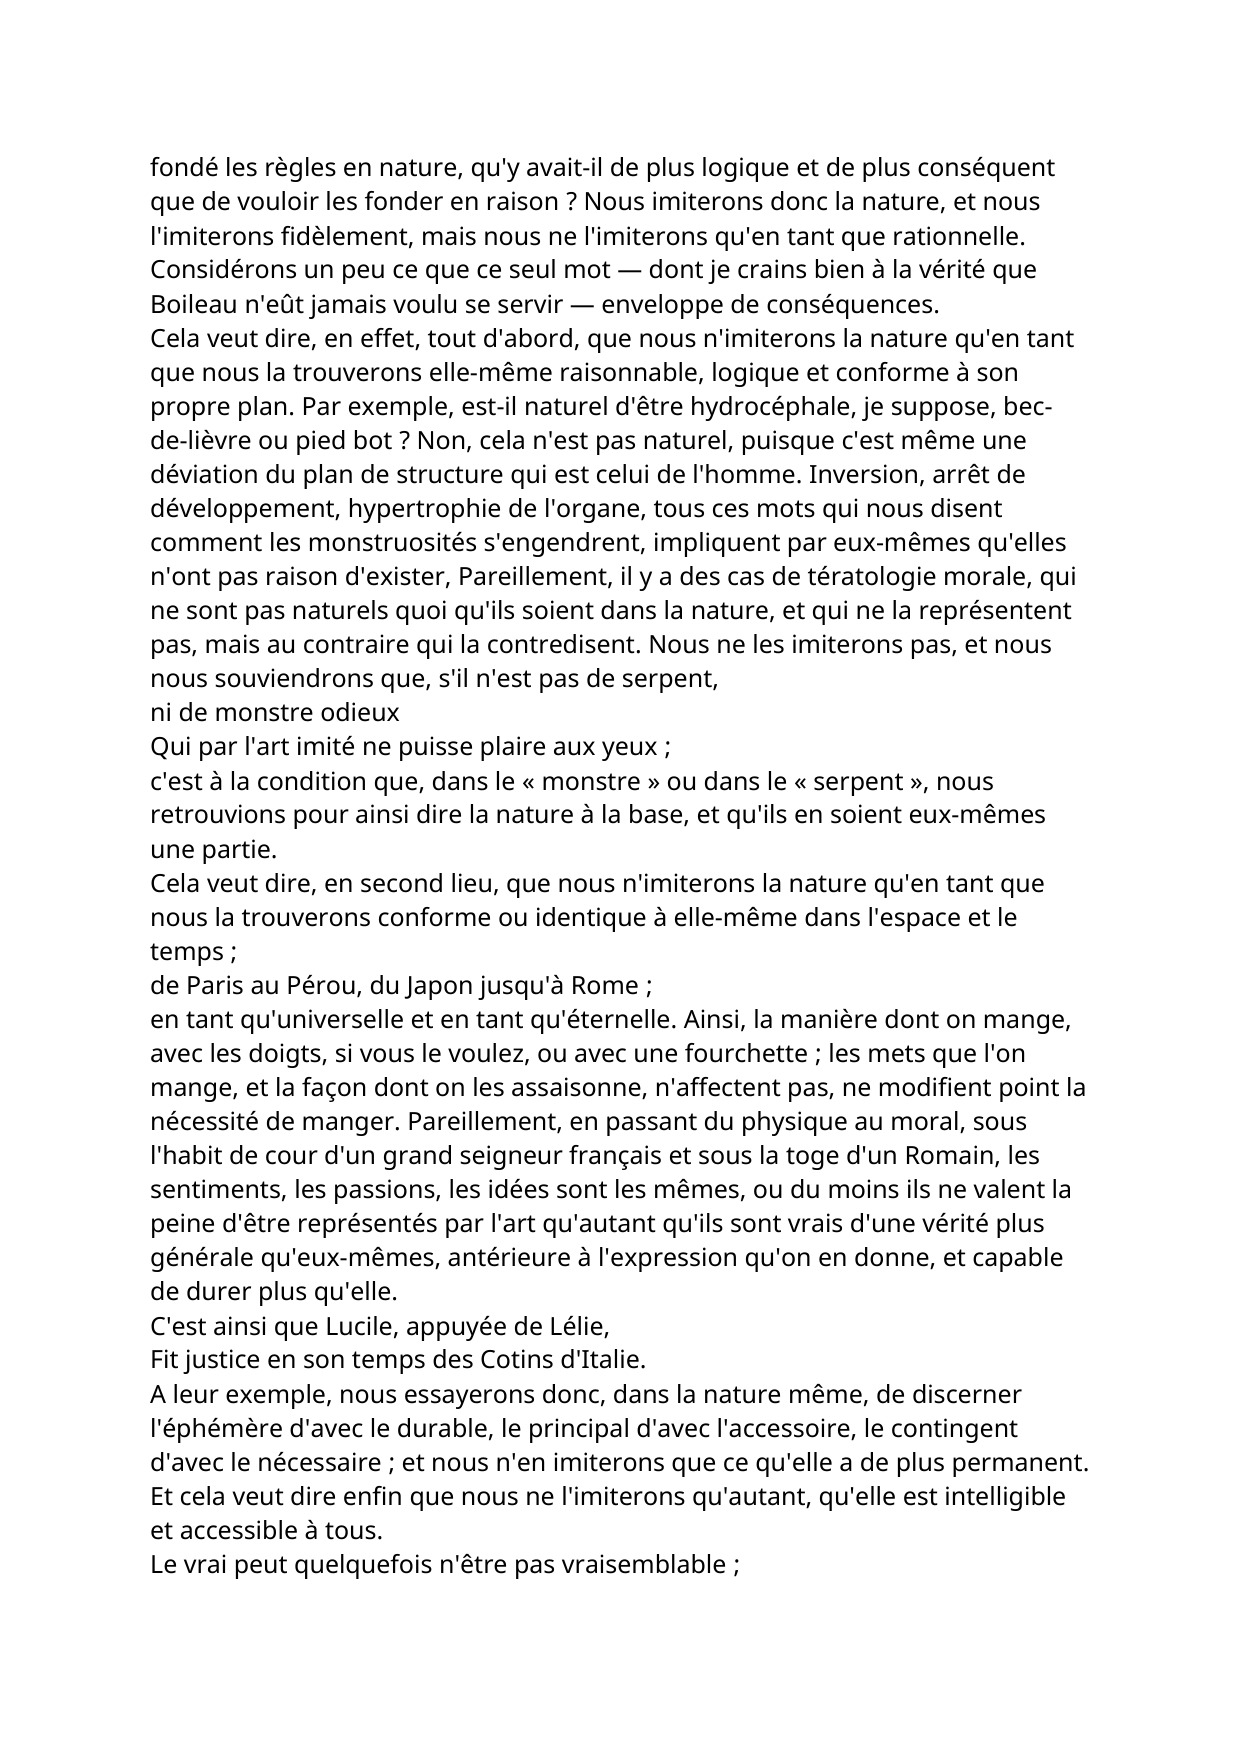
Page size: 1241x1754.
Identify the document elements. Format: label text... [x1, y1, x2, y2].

text Qui par l'art imité ne puisse plaire aux yeux ; [150, 729, 1091, 763]
text Fit justice en son temps des Cotins d'Italie. [150, 1342, 1091, 1376]
text A leur exemple, nous essayerons donc, dans la nature même, de discerner l'éphémère d'avec le durable, le principal d'avec l'accessoire, le contingent d'avec le nécessaire ; et nous n'en imiterons que ce qu'elle a de plus permanent. [150, 1376, 1091, 1478]
text fondé les règles en nature, qu'y avait-il de plus logique et de plus conséquent que de vouloir les fonder en raison ? Nous imiterons donc la nature, et nous l'imiterons fidèlement, mais nous ne l'imiterons qu'en tant que rationnelle. Considérons un peu ce que ce seul mot — dont je crains bien à la vérité que Boileau n'eût jamais voulu se servir — enveloppe de conséquences. [150, 150, 1091, 320]
text Cela veut dire, en effet, tout d'abord, que nous n'imiterons la nature qu'en tant que nous la trouverons elle-même raisonnable, logique et conforme à son propre plan. Par exemple, est-il naturel d'être hydrocéphale, je suppose, bec-de-lièvre ou pied bot ? Non, cela n'est pas naturel, puisque c'est même une déviation du plan de structure qui est celui de l'homme. Inversion, arrêt de développement, hypertrophie de l'organe, tous ces mots qui nous disent comment les monstruosités s'engendrent, impliquent par eux-mêmes qu'elles n'ont pas raison d'exister, Pareillement, il y a des cas de tératologie morale, qui ne sont pas naturels quoi qu'ils soient dans la nature, et qui ne la représentent pas, mais au contraire qui la contredisent. Nous ne les imiterons pas, et nous nous souviendrons que, s'il n'est pas de serpent, [150, 320, 1091, 695]
text Cela veut dire, en second lieu, que nous n'imiterons la nature qu'en tant que nous la trouverons conforme ou identique à elle-même dans l'espace et le temps ; [150, 865, 1091, 967]
text c'est à la condition que, dans le « monstre » ou dans le « serpent », nous retrouvions pour ainsi dire la nature à la base, et qu'ils en soient eux-mêmes une partie. [150, 763, 1091, 865]
text ni de monstre odieux [150, 695, 1091, 729]
text Le vrai peut quelquefois n'être pas vraisemblable ; [150, 1547, 1091, 1581]
text C'est ainsi que Lucile, appuyée de Lélie, [150, 1308, 1091, 1342]
text de Paris au Pérou, du Japon jusqu'à Rome ; [150, 967, 1091, 1002]
text en tant qu'universelle et en tant qu'éternelle. Ainsi, la manière dont on mange, avec les doigts, si vous le voulez, ou avec une fourchette ; les mets que l'on mange, et la façon dont on les assaisonne, n'affectent pas, ne modifient point la nécessité de manger. Pareillement, en passant du physique au moral, sous l'habit de cour d'un grand seigneur français et sous la toge d'un Romain, les sentiments, les passions, les idées sont les mêmes, ou du moins ils ne valent la peine d'être représentés par l'art qu'autant qu'ils sont vrais d'une vérité plus générale qu'eux-mêmes, antérieure à l'expression qu'on en donne, et capable de durer plus qu'elle. [150, 1002, 1091, 1308]
text Et cela veut dire enfin que nous ne l'imiterons qu'autant, qu'elle est intelligible et accessible à tous. [150, 1478, 1091, 1547]
